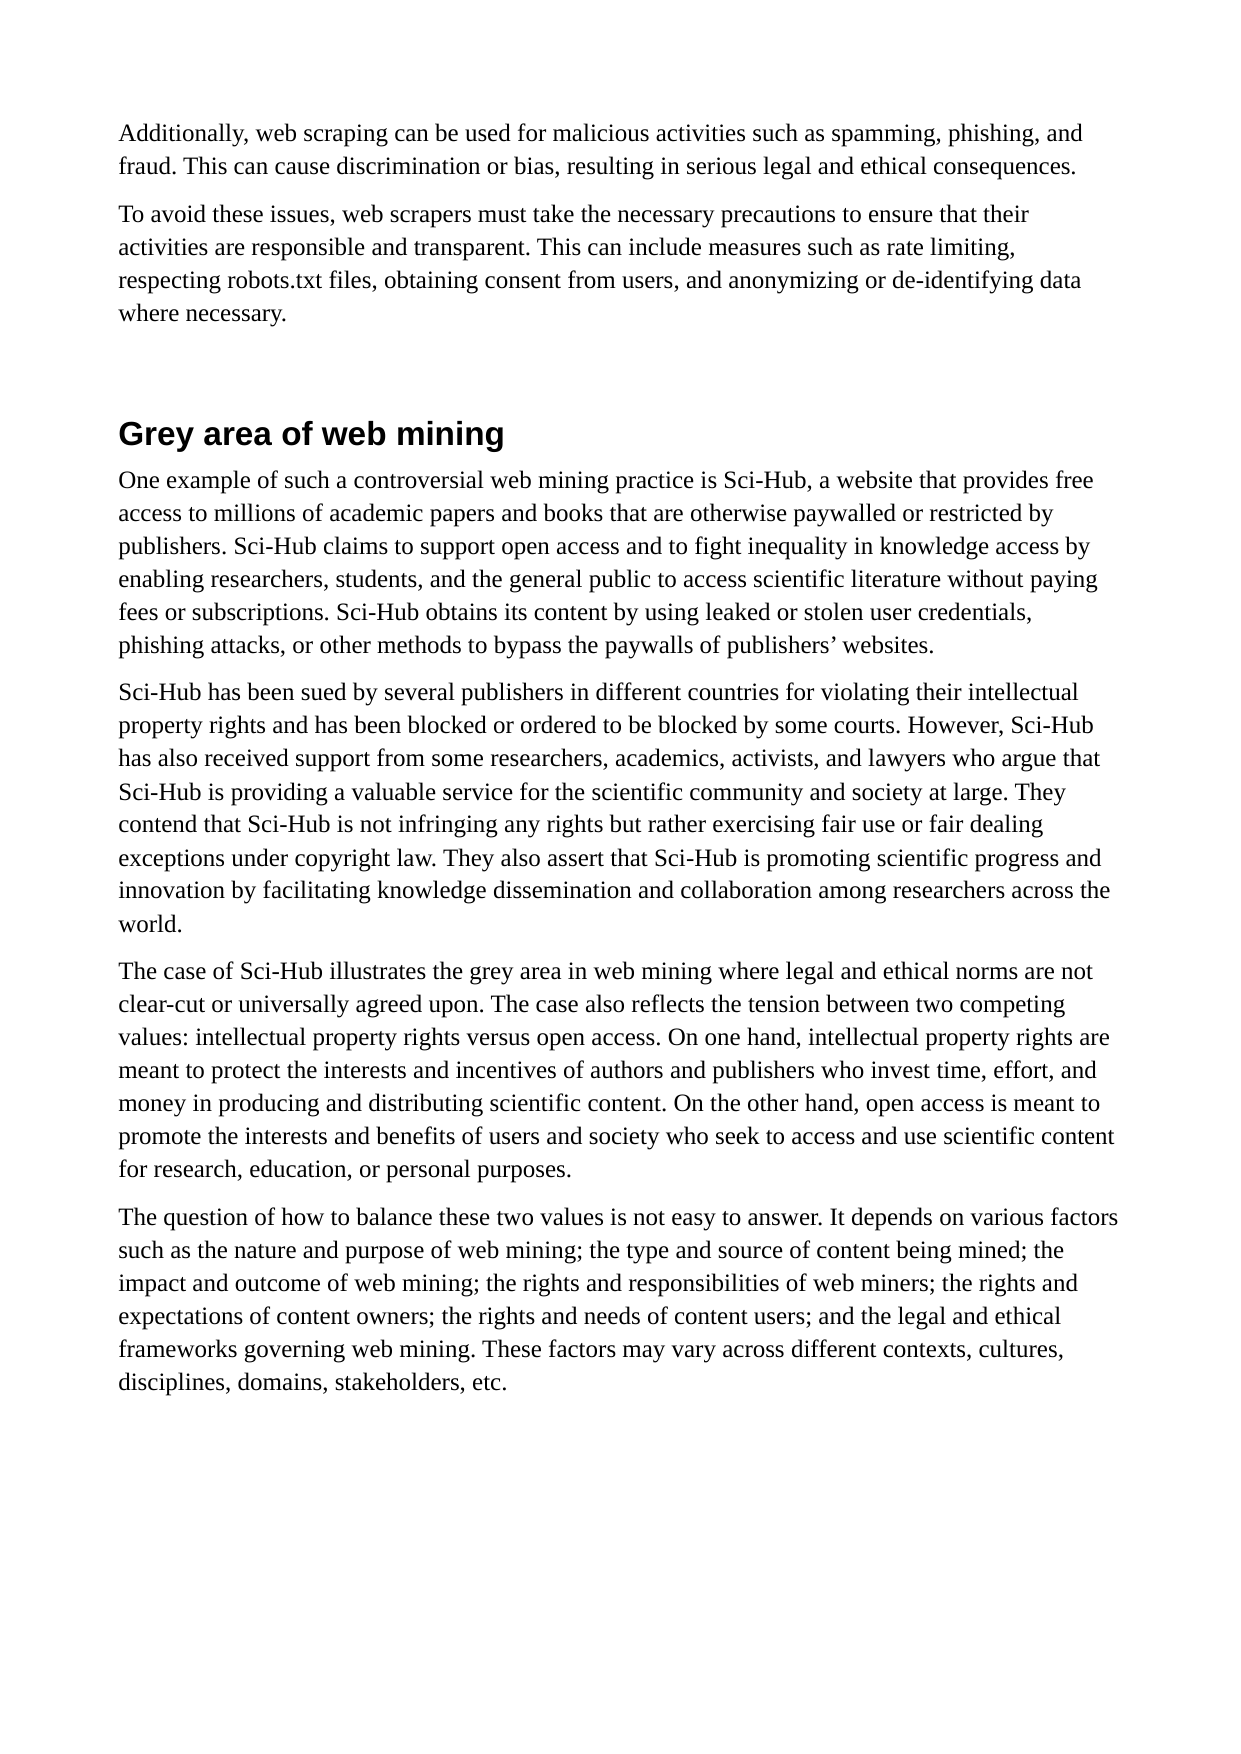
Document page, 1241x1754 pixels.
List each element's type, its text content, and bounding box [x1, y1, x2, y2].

text The question of how to balance these two values is not easy to answer. It depends on various factors such as the nature and purpose of web mining; the type and source of content being mined; the impact and outcome of web mining; the rights and responsibilities of web miners; the rights and expectations of content owners; the rights and needs of content users; and the legal and ethical frameworks governing web mining. These factors may vary across different contexts, cultures, disciplines, domains, stakeholders, etc. [118, 1202, 1122, 1396]
text To avoid these issues, web scrapers must take the necessary precautions to ensure that their activities are responsible and transparent. This can include measures such as rate limiting, respecting robots.txt files, obtaining consent from users, and anonymizing or de-identifying data where necessary. [118, 199, 1122, 327]
text Sci-Hub has been sued by several publishers in different countries for violating their intellectual property rights and has been blocked or ordered to be blocked by some courts. However, Sci-Hub has also received support from some researchers, academics, activists, and lawyers who argue that Sci-Hub is providing a valuable service for the scientific community and society at large. They contend that Sci-Hub is not infringing any rights but rather exercising fair use or fair dealing exceptions under copyright law. They also assert that Sci-Hub is promoting scientific progress and innovation by facilitating knowledge dissemination and collaboration among researchers across the world. [118, 677, 1122, 937]
subtitle Grey area of web mining [118, 414, 1122, 452]
text Additionally, web scraping can be used for malicious activities such as spamming, phishing, and fraud. This can cause discrimination or bias, resulting in serious legal and ethical consequences. [118, 118, 1122, 180]
text The case of Sci-Hub illustrates the grey area in web mining where legal and ethical norms are not clear-cut or universally agreed upon. The case also reflects the tension between two competing values: intellectual property rights versus open access. On one hand, intellectual property rights are meant to protect the interests and incentives of authors and publishers who invest time, effort, and money in producing and distributing scientific content. On the other hand, open access is meant to promote the interests and benefits of users and society who seek to access and use scientific content for research, education, or personal purposes. [118, 956, 1122, 1183]
text One example of such a controversial web mining practice is Sci-Hub, a website that provides free access to millions of academic papers and books that are otherwise paywalled or restricted by publishers. Sci-Hub claims to support open access and to fight inequality in knowledge access by enabling researchers, students, and the general public to access scientific literature without paying fees or subscriptions. Sci-Hub obtains its content by using leaked or stolen user credentials, phishing attacks, or other methods to bypass the paywalls of publishers’ websites. [118, 465, 1122, 659]
